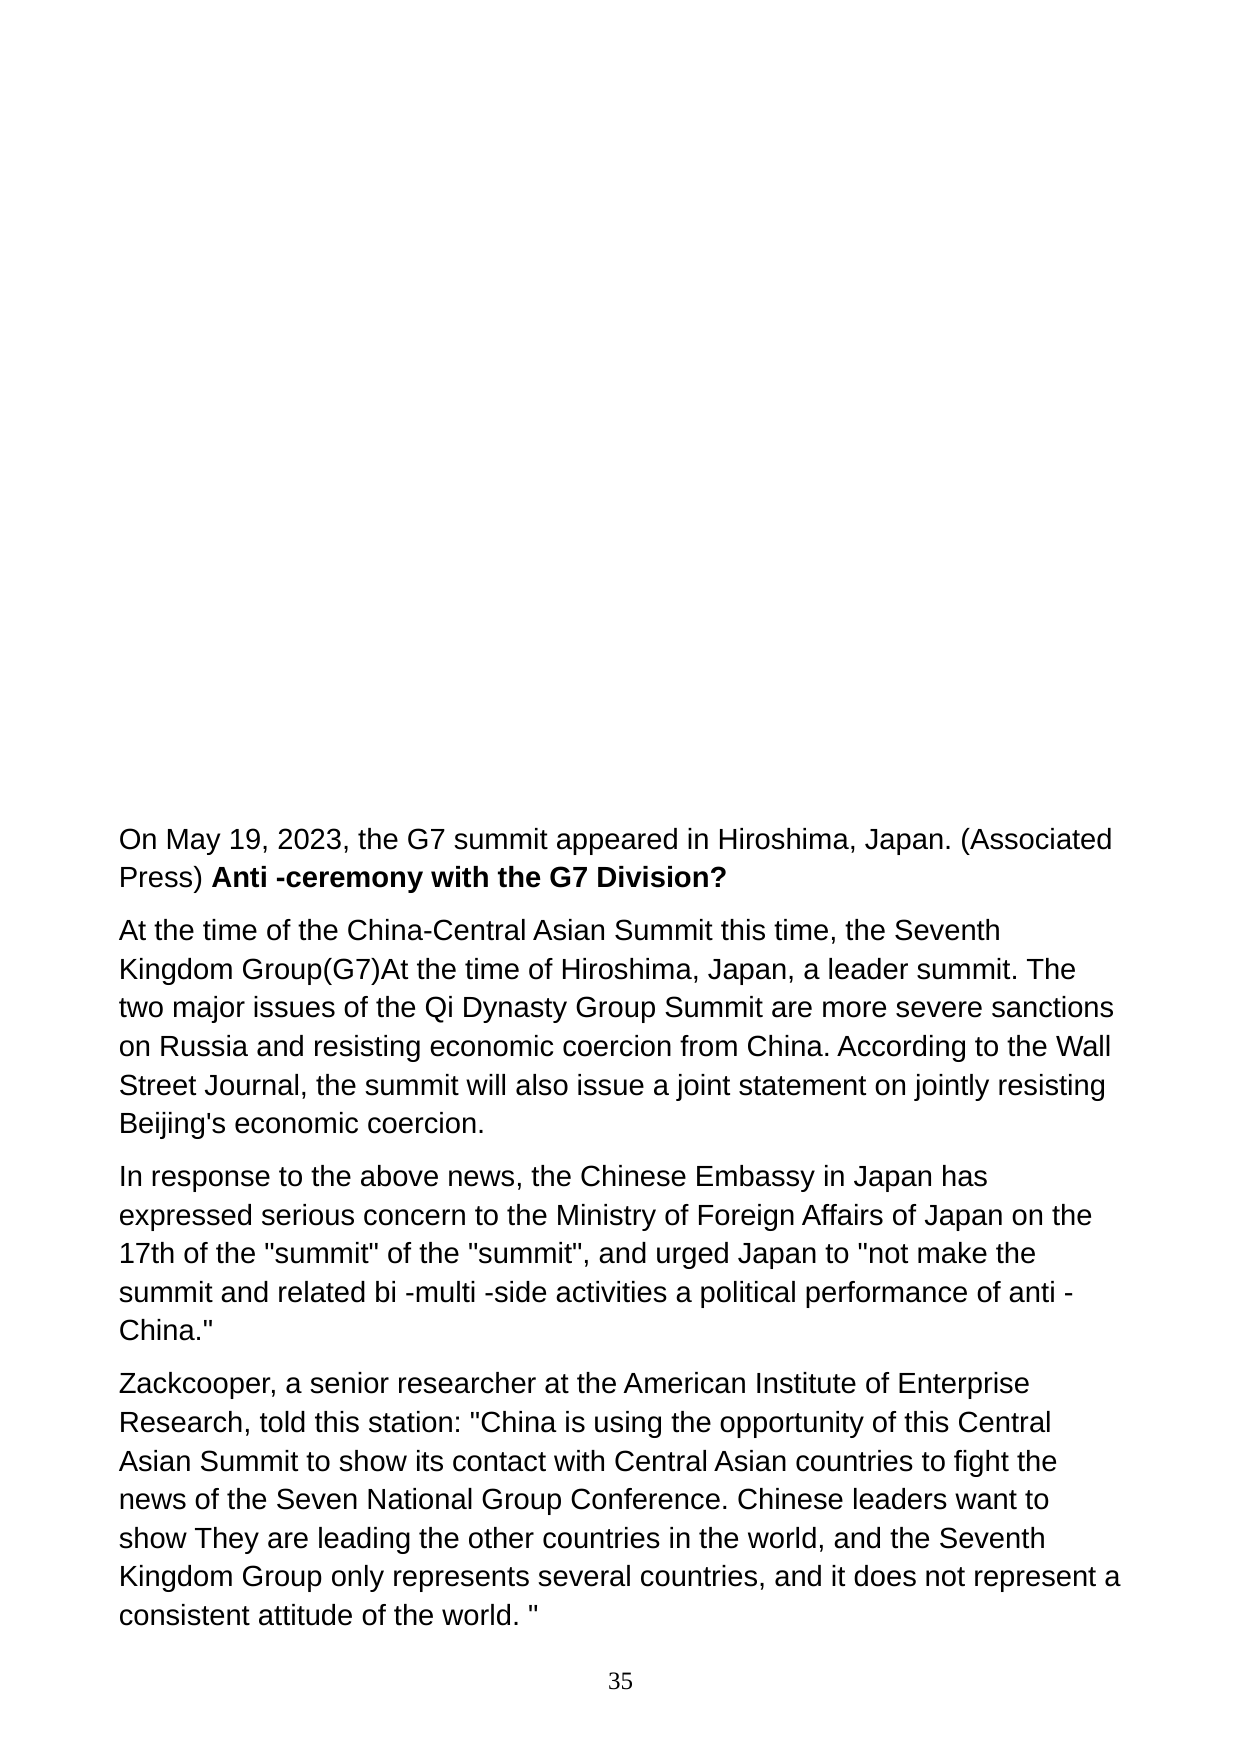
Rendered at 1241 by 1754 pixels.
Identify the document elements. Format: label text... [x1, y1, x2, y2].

text At the time of the China-Central Asian Summit this time, the Seventh Kingdom Group(G7)At the time of Hiroshima, Japan, a leader summit. The two major issues of the Qi Dynasty Group Summit are more severe sanctions on Russia and resisting economic coercion from China. According to the Wall Street Journal, the summit will also issue a joint statement on jointly resisting Beijing's economic coercion. [118, 913, 1122, 1140]
text Zackcooper, a senior researcher at the American Institute of Enterprise Research, told this station: "China is using the opportunity of this Central Asian Summit to show its contact with Central Asian countries to fight the news of the Seven National Group Conference. Chinese leaders want to show They are leading the other countries in the world, and the Seventh Kingdom Group only represents several countries, and it does not represent a consistent attitude of the world. " [118, 1367, 1122, 1631]
text On May 19, 2023, the G7 summit appeared in Hiroshima, Japan. (Associated Press) Anti -ceremony with the G7 Division? [118, 118, 1122, 894]
text In response to the above news, the Chinese Embassy in Japan has expressed serious concern to the Ministry of Foreign Affairs of Japan on the 17th of the "summit" of the "summit", and urged Japan to "not make the summit and related bi -multi -side activities a political performance of anti -China." [118, 1159, 1122, 1347]
